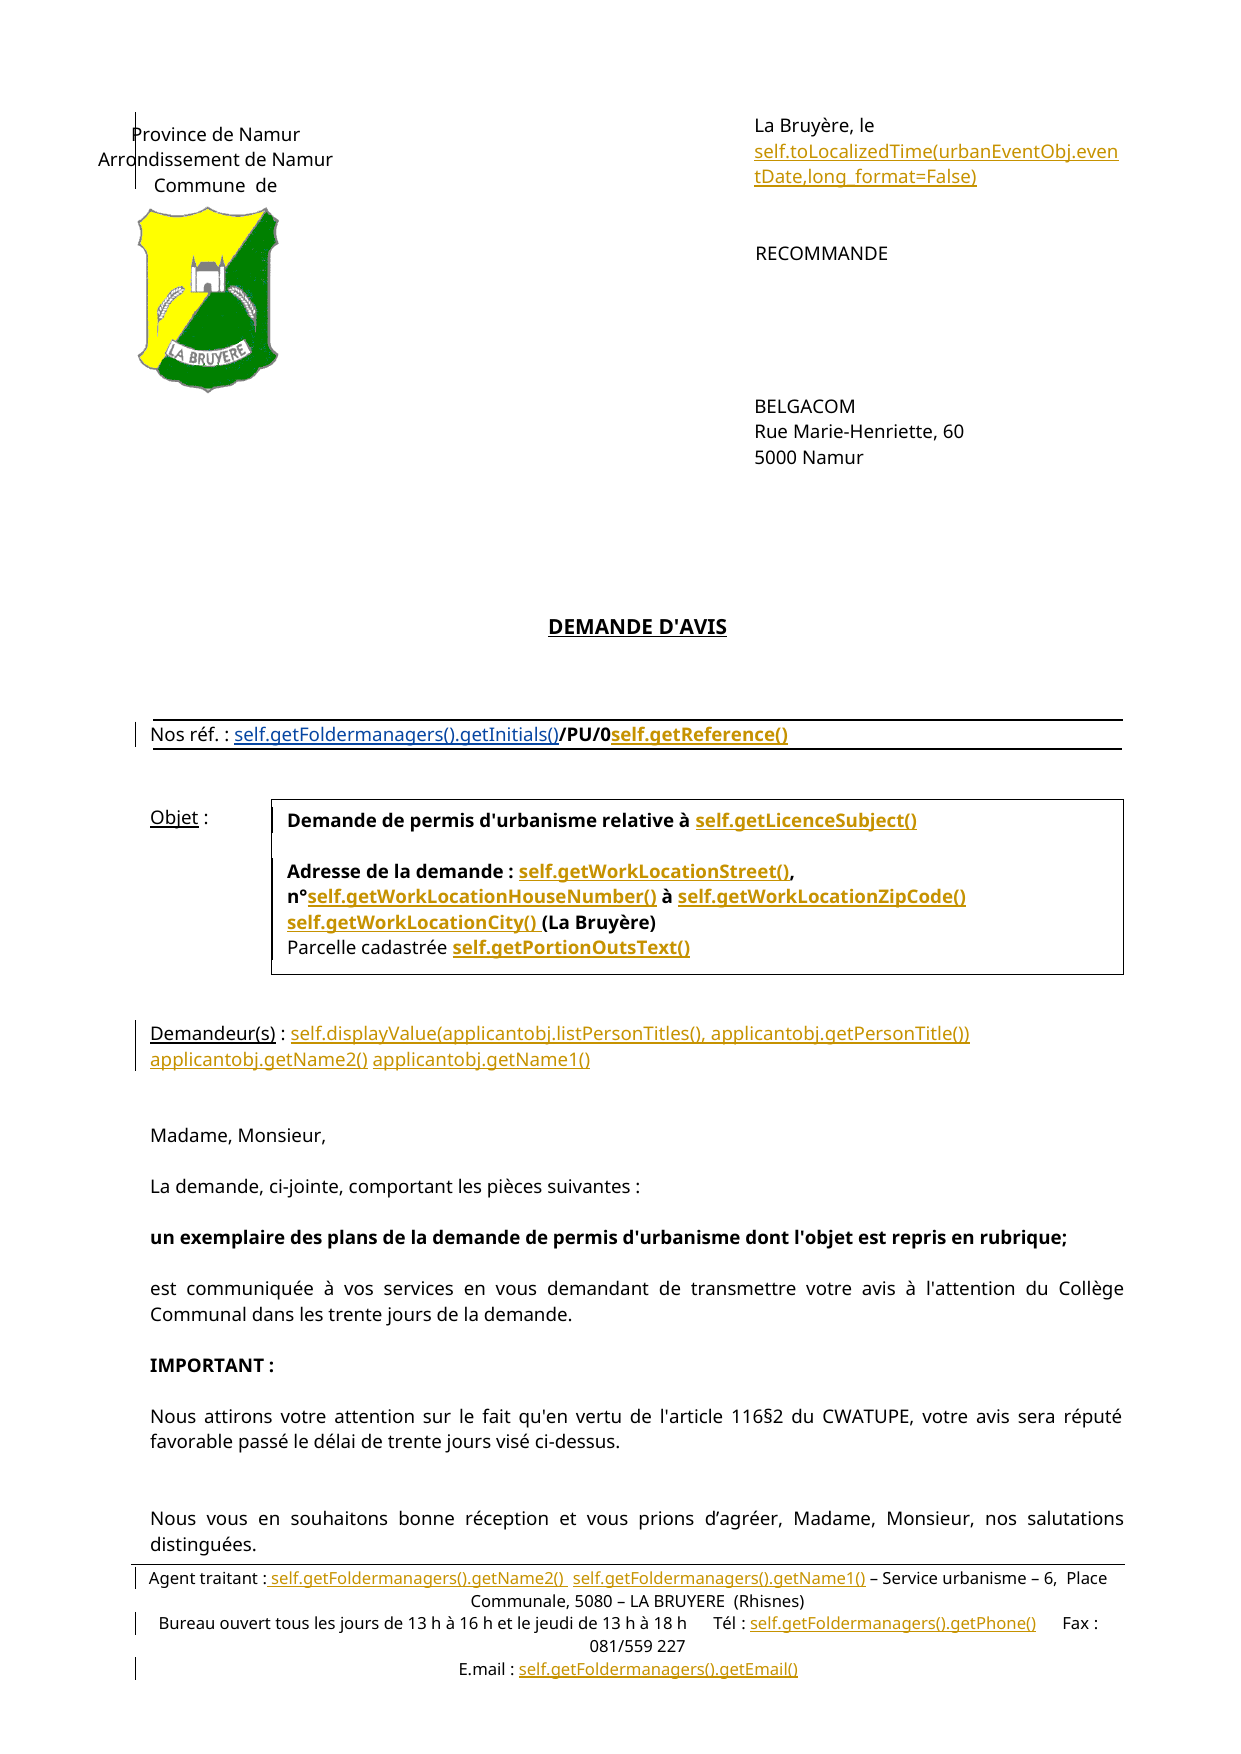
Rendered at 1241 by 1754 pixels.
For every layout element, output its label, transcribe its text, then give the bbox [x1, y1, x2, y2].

text 5000 Namur [581, 444, 1125, 470]
text Parcelle cadastrée self.getPortionOutsText() [287, 934, 1108, 960]
text Nous attirons votre attention sur le fait qu'en vertu de l'article 116§2 du CWATUPE, votre avis sera réputé favorable passé le délai de trente jours visé ci-dessus. [150, 1403, 1125, 1454]
picture [131, 200, 284, 399]
text Demandeur(s) : self.displayValue(applicantobj.listPersonTitles(), applicantobj.getPersonTitle()) applicantobj.getName2() applicantobj.getName1() [150, 1020, 1125, 1071]
text un exemplaire des plans de la demande de permis d'urbanisme dont l'objet est repris en rubrique; [150, 1224, 1125, 1250]
text est communiquée à vos services en vous demandant de transmettre votre avis à l'attention du Collège Communal dans les trente jours de la demande. [150, 1276, 1125, 1327]
text Nos réf. : self.getFoldermanagers().getInitials()/PU/0self.getReference() [150, 722, 1125, 747]
text RECOMMANDE [581, 240, 1125, 266]
text La Bruyère, le self.toLocalizedTime(urbanEventObj.eventDate,long_format=False) [754, 112, 1125, 189]
text Madame, Monsieur, [150, 1122, 1125, 1148]
text Nous vous en souhaitons bonne réception et vous prions d’agréer, Madame, Monsieur, nos salutations distinguées. [150, 1505, 1125, 1556]
text Rue Marie-Henriette, 60 [581, 419, 1125, 444]
text Adresse de la demande : self.getWorkLocationStreet(), n°self.getWorkLocationHouseNumber() à self.getWorkLocationZipCode() self.getWorkLocationCity() (La Bruyère) [287, 858, 1108, 934]
text La demande, ci-jointe, comportant les pièces suivantes : [150, 1173, 1125, 1199]
text DEMANDE D'AVIS [150, 612, 1125, 640]
text Demande de permis d'urbanisme relative à self.getLicenceSubject() [287, 807, 1108, 832]
text IMPORTANT : [150, 1352, 1125, 1378]
text Objet : [150, 804, 271, 830]
text BELGACOM [581, 393, 1125, 419]
